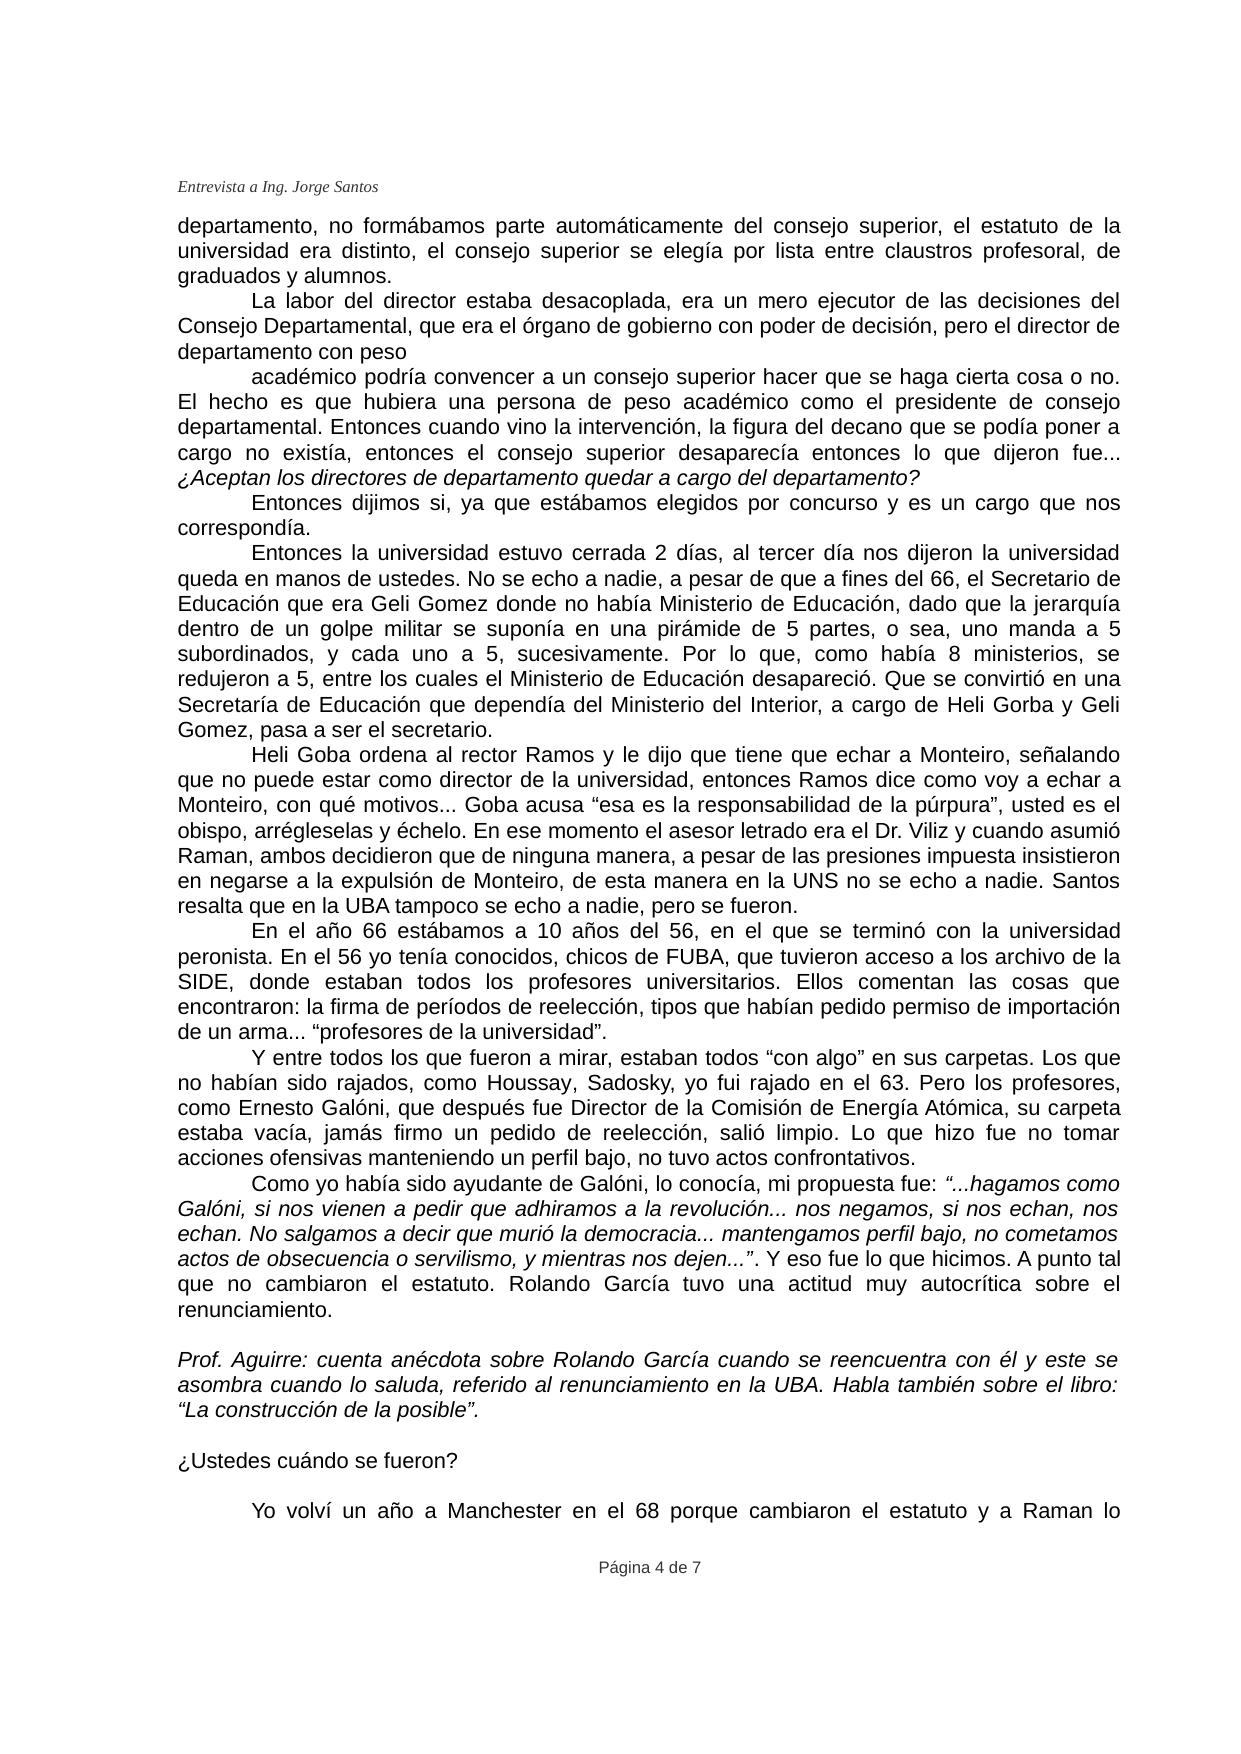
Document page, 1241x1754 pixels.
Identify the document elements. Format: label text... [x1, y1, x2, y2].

text Heli Goba ordena al rector Ramos y le dijo que tiene que echar a Monteiro, señalando que no puede estar como director de la universidad, entonces Ramos dice como voy a echar a Monteiro, con qué motivos... Goba acusa “esa es la responsabilidad de la púrpura”, usted es el obispo, arrégleselas y échelo. En ese momento el asesor letrado era el Dr. Viliz y cuando asumió Raman, ambos decidieron que de ninguna manera, a pesar de las presiones impuesta insistieron en negarse a la expulsión de Monteiro, de esta manera en la UNS no se echo a nadie. Santos resalta que en la UBA tampoco se echo a nadie, pero se fueron. [177, 742, 1122, 918]
text Entonces la universidad estuvo cerrada 2 días, al tercer día nos dijeron la universidad queda en manos de ustedes. No se echo a nadie, a pesar de que a fines del 66, el Secretario de Educación que era Geli Gomez donde no había Ministerio de Educación, dado que la jerarquía dentro de un golpe militar se suponía en una pirámide de 5 partes, o sea, uno manda a 5 subordinados, y cada uno a 5, sucesivamente. Por lo que, como había 8 ministerios, se redujeron a 5, entre los cuales el Ministerio de Educación desapareció. Que se convirtió en una Secretaría de Educación que dependía del Ministerio del Interior, a cargo de Heli Gorba y Geli Gomez, pasa a ser el secretario. [177, 540, 1122, 742]
text académico podría convencer a un consejo superior hacer que se haga cierta cosa o no. El hecho es que hubiera una persona de peso académico como el presidente de consejo departamental. Entonces cuando vino la intervención, la figura del decano que se podía poner a cargo no existía, entonces el consejo superior desaparecía entonces lo que dijeron fue... ¿Aceptan los directores de departamento quedar a cargo del departamento? [177, 364, 1122, 490]
text Y entre todos los que fueron a mirar, estaban todos “con algo” en sus carpetas. Los que no habían sido rajados, como Houssay, Sadosky, yo fui rajado en el 63. Pero los profesores, como Ernesto Galóni, que después fue Director de la Comisión de Energía Atómica, su carpeta estaba vacía, jamás firmo un pedido de reelección, salió limpio. Lo que hizo fue no tomar acciones ofensivas manteniendo un perfil bajo, no tuvo actos confrontativos. [177, 1044, 1122, 1171]
text Prof. Aguirre: cuenta anécdota sobre Rolando García cuando se reencuentra con él y este se asombra cuando lo saluda, referido al renunciamiento en la UBA. Habla también sobre el libro: “La construcción de la posible”. [177, 1347, 1122, 1423]
text Entonces dijimos si, ya que estábamos elegidos por concurso y es un cargo que nos correspondía. [177, 490, 1122, 540]
text La labor del director estaba desacoplada, era un mero ejecutor de las decisiones del Consejo Departamental, que era el órgano de gobierno con poder de decisión, pero el director de departamento con peso [177, 288, 1122, 364]
text departamento, no formábamos parte automáticamente del consejo superior, el estatuto de la universidad era distinto, el consejo superior se elegía por lista entre claustros profesoral, de graduados y alumnos. [177, 213, 1122, 288]
text En el año 66 estábamos a 10 años del 56, en el que se terminó con la universidad peronista. En el 56 yo tenía conocidos, chicos de FUBA, que tuvieron acceso a los archivo de la SIDE, donde estaban todos los profesores universitarios. Ellos comentan las cosas que encontraron: la firma de períodos de reelección, tipos que habían pedido permiso de importación de un arma... “profesores de la universidad”. [177, 918, 1122, 1044]
text Como yo había sido ayudante de Galóni, lo conocía, mi propuesta fue: “...hagamos como Galóni, si nos vienen a pedir que adhiramos a la revolución... nos negamos, si nos echan, nos echan. No salgamos a decir que murió la democracia... mantengamos perfil bajo, no cometamos actos de obsecuencia o servilismo, y mientras nos dejen...”. Y eso fue lo que hicimos. A punto tal que no cambiaron el estatuto. Rolando García tuvo una actitud muy autocrítica sobre el renunciamiento. [177, 1171, 1122, 1322]
text Yo volví un año a Manchester en el 68 porque cambiaron el estatuto y a Raman lo [177, 1498, 1122, 1523]
text ¿Ustedes cuándo se fueron? [177, 1448, 1122, 1473]
